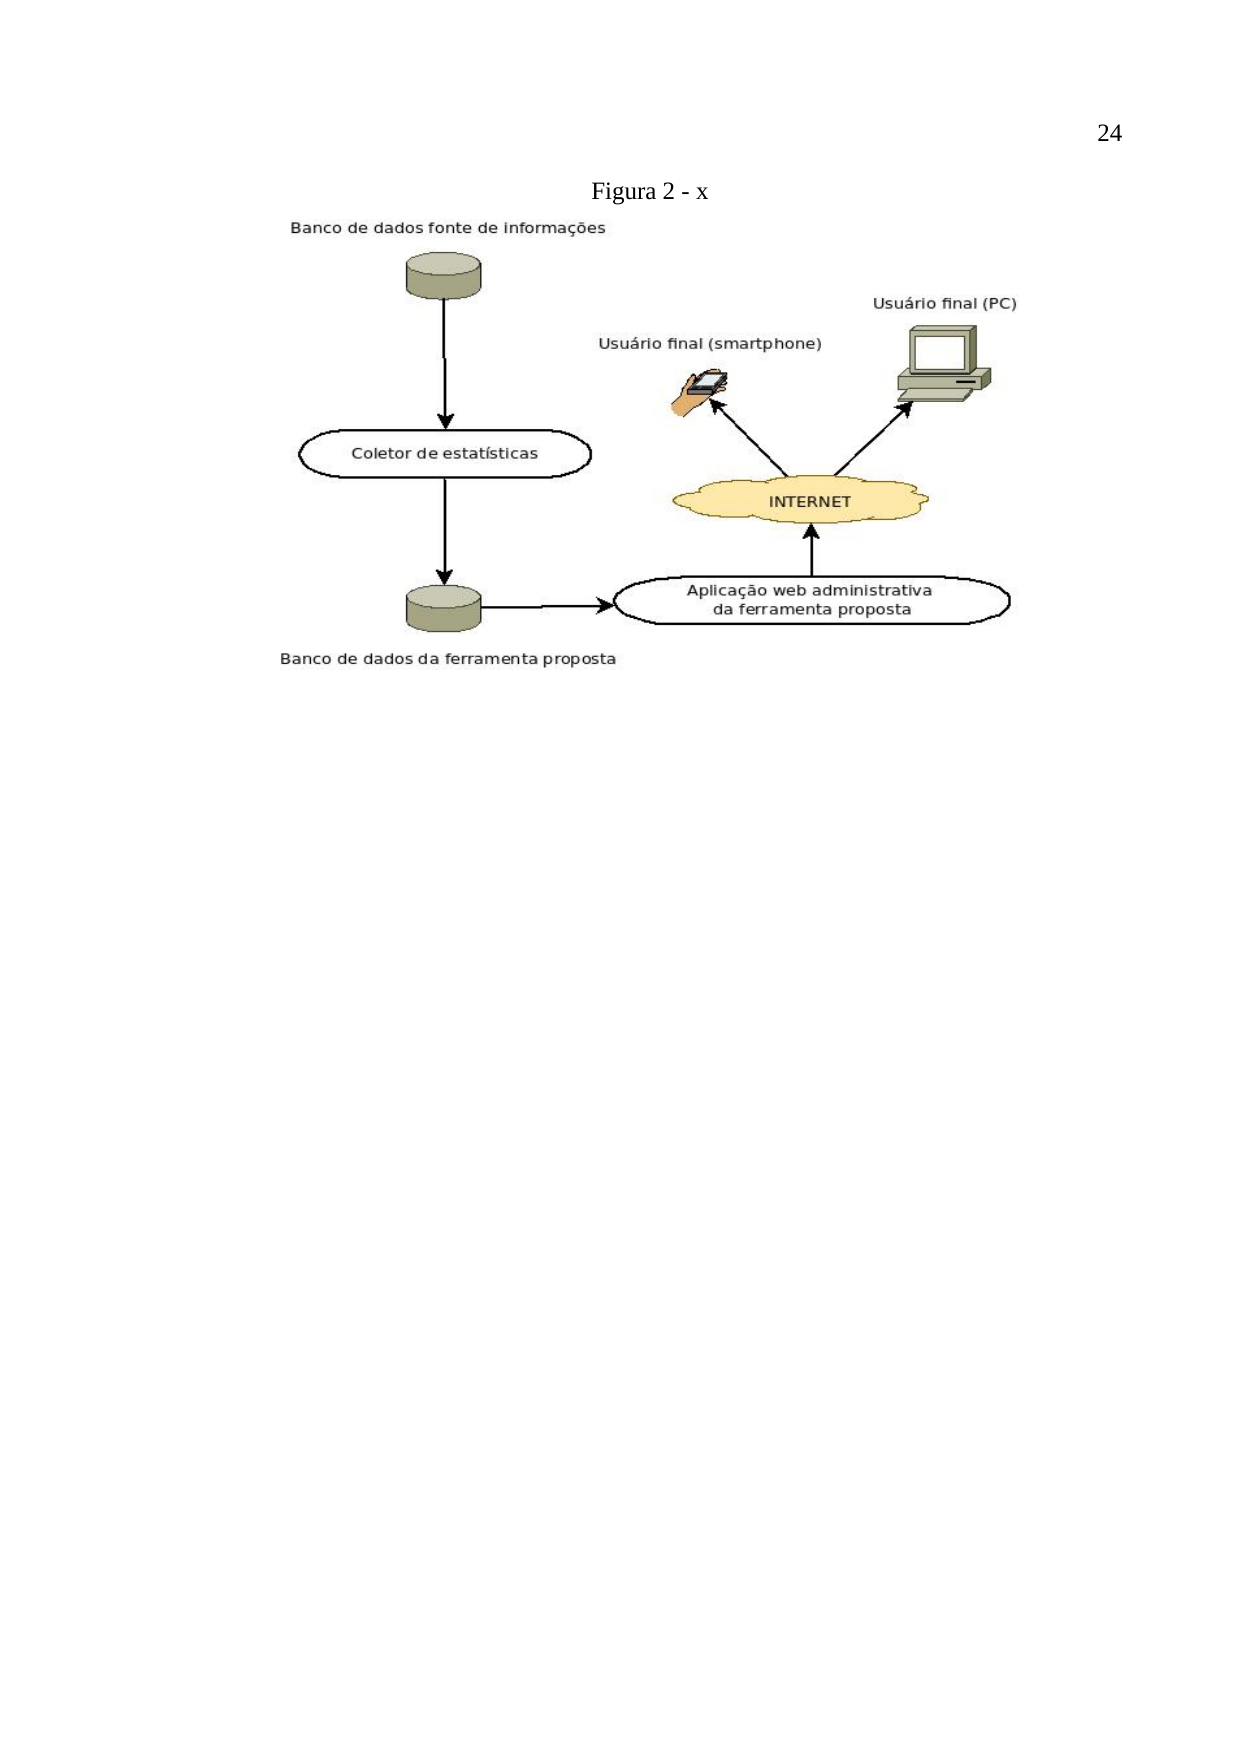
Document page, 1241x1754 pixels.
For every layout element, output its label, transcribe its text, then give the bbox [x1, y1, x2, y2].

text Figura 2 - x [177, 176, 1122, 205]
picture [280, 219, 1019, 670]
